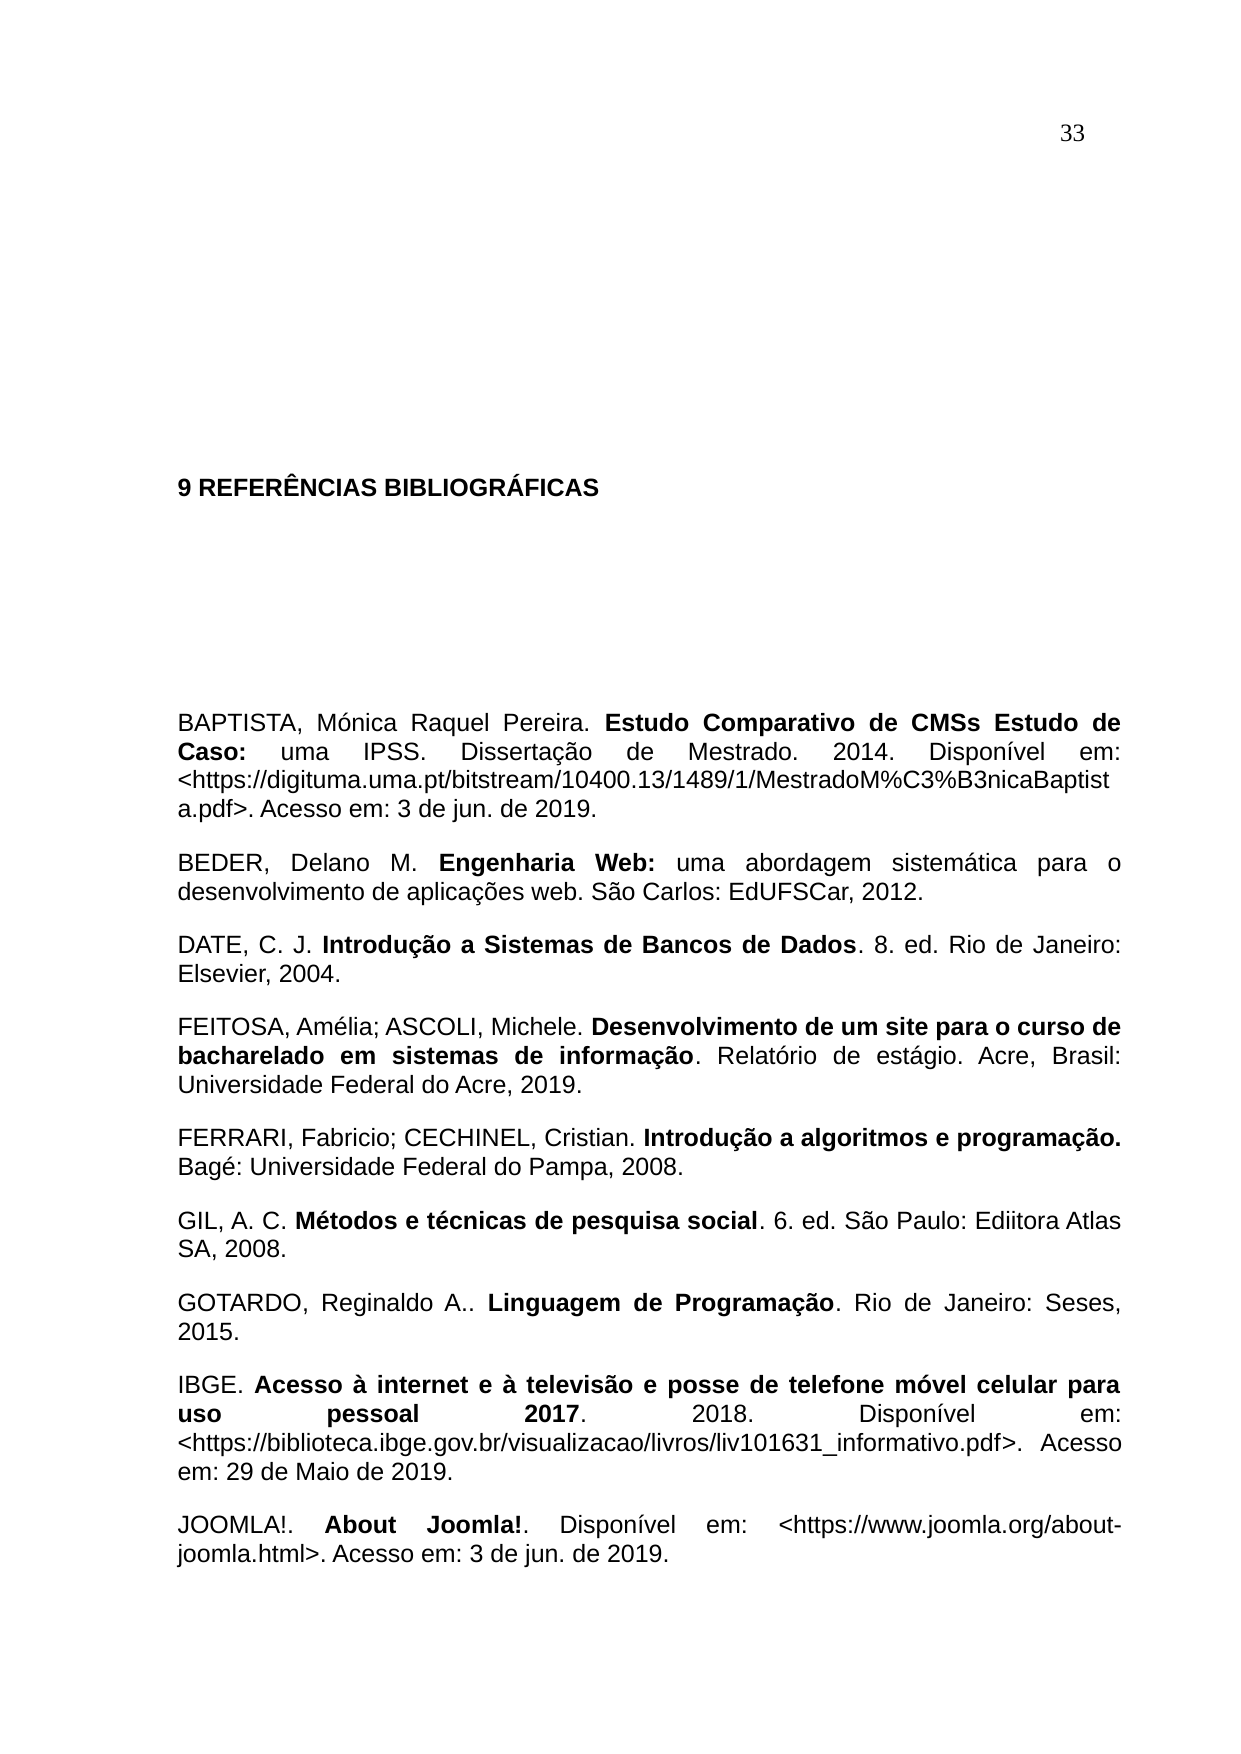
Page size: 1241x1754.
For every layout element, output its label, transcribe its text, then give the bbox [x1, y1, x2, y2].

text 9 Referências bibliográficas [177, 472, 1122, 501]
text IBGE. Acesso à internet e à televisão e posse de telefone móvel celular para uso pessoal 2017. 2018. Disponível em: <https://biblioteca.ibge.gov.br/visualizacao/livros/liv101631_informativo.pdf>. Acesso em: 29 de Maio de 2019. [177, 1370, 1122, 1485]
text BAPTISTA, Mónica Raquel Pereira. Estudo Comparativo de CMSs Estudo de Caso: uma IPSS. Dissertação de Mestrado. 2014. Disponível em: <https://digituma.uma.pt/bitstream/10400.13/1489/1/MestradoM%C3%B3nicaBaptist a.pdf>. Acesso em: 3 de jun. de 2019. [177, 708, 1122, 823]
text GIL, A. C. Métodos e técnicas de pesquisa social. 6. ed. São Paulo: Ediitora Atlas SA, 2008. [177, 1206, 1122, 1263]
text BEDER, Delano M. Engenharia Web: uma abordagem sistemática para o desenvolvimento de aplicações web. São Carlos: EdUFSCar, 2012. [177, 848, 1122, 905]
text DATE, C. J. Introdução a Sistemas de Bancos de Dados. 8. ed. Rio de Janeiro: Elsevier, 2004. [177, 930, 1122, 987]
text FERRARI, Fabricio; CECHINEL, Cristian. Introdução a algoritmos e programação. Bagé: Universidade Federal do Pampa, 2008. [177, 1123, 1122, 1181]
text FEITOSA, Amélia; ASCOLI, Michele. Desenvolvimento de um site para o curso de bacharelado em sistemas de informação. Relatório de estágio. Acre, Brasil: Universidade Federal do Acre, 2019. [177, 1012, 1122, 1098]
text JOOMLA!. About Joomla!. Disponível em: <https://www.joomla.org/about-joomla.html>. Acesso em: 3 de jun. de 2019. [177, 1510, 1122, 1567]
text GOTARDO, Reginaldo A.. Linguagem de Programação. Rio de Janeiro: Seses, 2015. [177, 1288, 1122, 1345]
